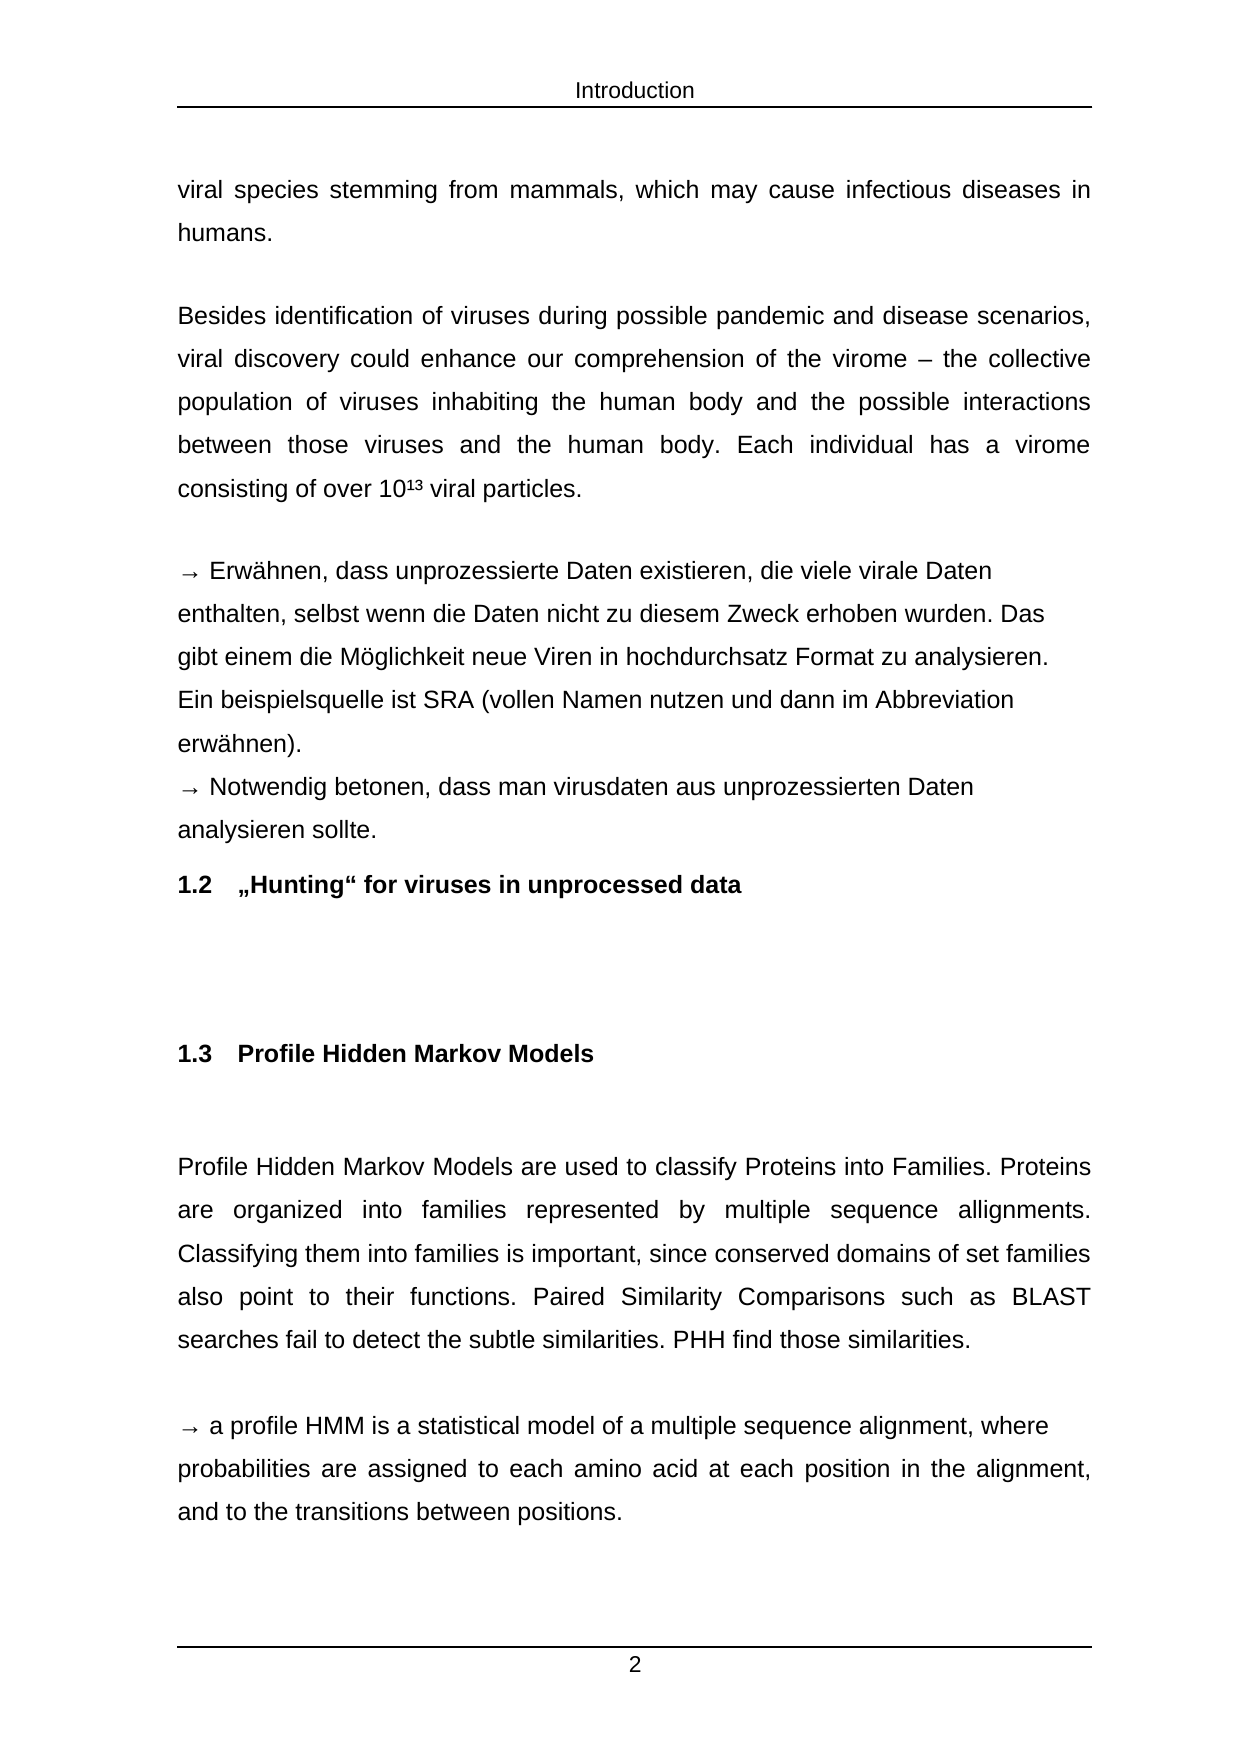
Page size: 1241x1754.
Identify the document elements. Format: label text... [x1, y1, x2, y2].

text Besides identification of viruses during possible pandemic and disease scenarios, viral discovery could enhance our comprehension of the virome – the collective population of viruses inhabiting the human body and the possible interactions between those viruses and the human body. Each individual has a virome consisting of over 10¹³ viral particles. [177, 301, 1092, 502]
subtitle „Hunting“ for viruses in unprocessed data [177, 871, 1092, 899]
text viral species stemming from mammals, which may cause infectious diseases in humans. [177, 175, 1092, 247]
text Profile Hidden Markov Models are used to classify Proteins into Families. Proteins are organized into families represented by multiple sequence allignments. Classifying them into families is important, since conserved domains of set families also point to their functions. Paired Similarity Comparisons such as BLAST searches fail to detect the subtle similarities. PHH find those similarities. [177, 1152, 1092, 1354]
subtitle Profile Hidden Markov Models [177, 1039, 1092, 1068]
text → Notwendig betonen, dass man virusdaten aus unprozessierten Daten analysieren sollte. [177, 772, 1092, 844]
text → a proﬁle HMM is a statistical model of a multiple sequence alignment, where [177, 1411, 1092, 1440]
text → Erwähnen, dass unprozessierte Daten existieren, die viele virale Daten enthalten, selbst wenn die Daten nicht zu diesem Zweck erhoben wurden. Das gibt einem die Möglichkeit neue Viren in hochdurchsatz Format zu analysieren. Ein beispielsquelle ist SRA (vollen Namen nutzen und dann im Abbreviation erwähnen). [177, 556, 1092, 757]
text probabilities are assigned to each amino acid at each position in the alignment, and to the transitions between positions. [177, 1454, 1092, 1526]
